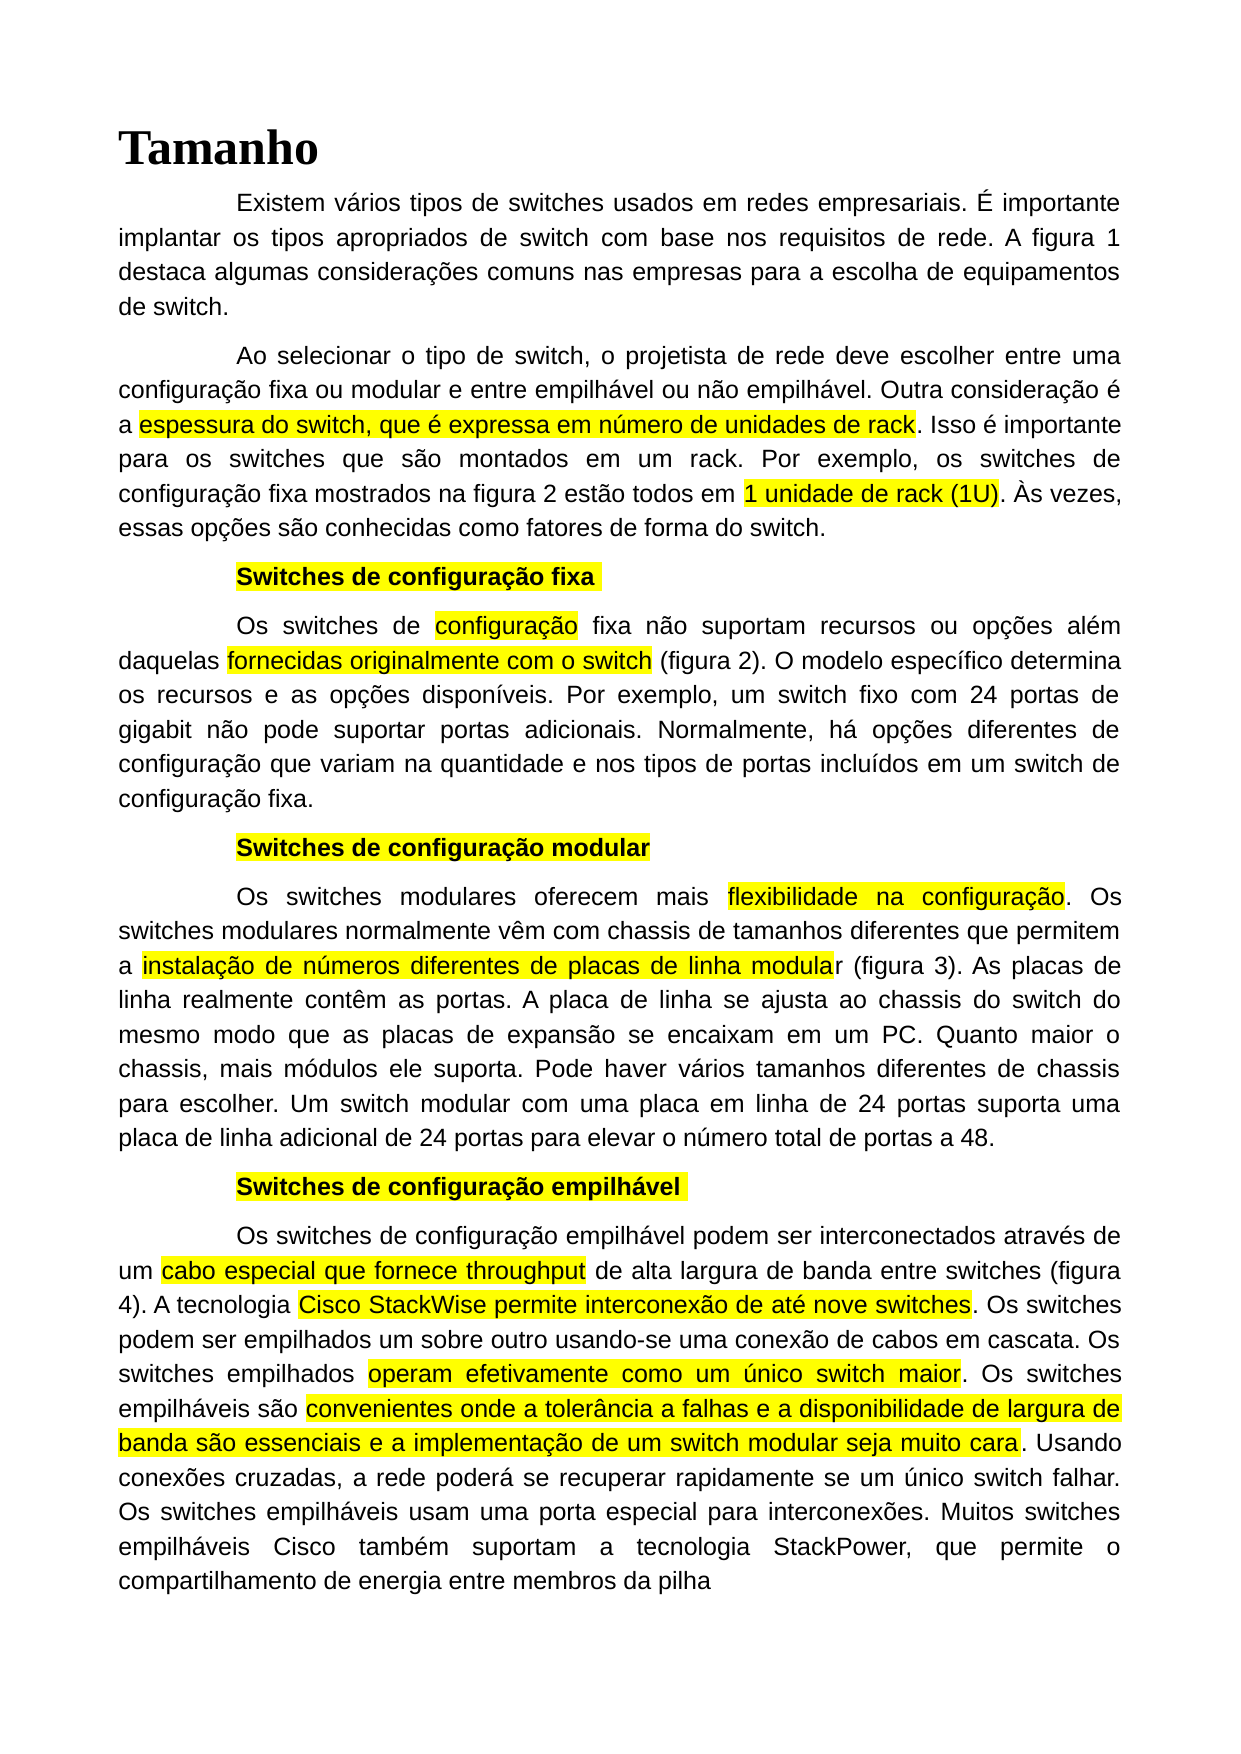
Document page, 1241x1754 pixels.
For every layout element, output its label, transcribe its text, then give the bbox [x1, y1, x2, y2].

text Os switches de configuração fixa não suportam recursos ou opções além daquelas fornecidas originalmente com o switch (figura 2). O modelo específico determina os recursos e as opções disponíveis. Por exemplo, um switch fixo com 24 portas de gigabit não pode suportar portas adicionais. Normalmente, há opções diferentes de configuração que variam na quantidade e nos tipos de portas incluídos em um switch de configuração fixa. [118, 611, 1122, 812]
text Existem vários tipos de switches usados em redes empresariais. É importante implantar os tipos apropriados de switch com base nos requisitos de rede. A figura 1 destaca algumas considerações comuns nas empresas para a escolha de equipamentos de switch. [118, 188, 1122, 320]
text Switches de configuração empilhável [118, 1172, 1122, 1201]
text Ao selecionar o tipo de switch, o projetista de rede deve escolher entre uma configuração fixa ou modular e entre empilhável ou não empilhável. Outra consideração é a espessura do switch, que é expressa em número de unidades de rack. Isso é importante para os switches que são montados em um rack. Por exemplo, os switches de configuração fixa mostrados na figura 2 estão todos em 1 unidade de rack (1U). Às vezes, essas opções são conhecidas como fatores de forma do switch. [118, 341, 1122, 542]
text Os switches de configuração empilhável podem ser interconectados através de um cabo especial que fornece throughput de alta largura de banda entre switches (figura 4). A tecnologia Cisco StackWise permite interconexão de até nove switches. Os switches podem ser empilhados um sobre outro usando-se uma conexão de cabos em cascata. Os switches empilhados operam efetivamente como um único switch maior. Os switches empilháveis são convenientes onde a tolerância a falhas e a disponibilidade de largura de banda são essenciais e a implementação de um switch modular seja muito cara. Usando conexões cruzadas, a rede poderá se recuperar rapidamente se um único switch falhar. Os switches empilháveis usam uma porta especial para interconexões. Muitos switches empilháveis Cisco também suportam a tecnologia StackPower, que permite o compartilhamento de energia entre membros da pilha [118, 1221, 1122, 1595]
subtitle Tamanho [118, 118, 1122, 176]
text Switches de configuração modular [118, 833, 1122, 861]
text Switches de configuração fixa [118, 562, 1122, 591]
text Os switches modulares oferecem mais flexibilidade na configuração. Os switches modulares normalmente vêm com chassis de tamanhos diferentes que permitem a instalação de números diferentes de placas de linha modular (figura 3). As placas de linha realmente contêm as portas. A placa de linha se ajusta ao chassis do switch do mesmo modo que as placas de expansão se encaixam em um PC. Quanto maior o chassis, mais módulos ele suporta. Pode haver vários tamanhos diferentes de chassis para escolher. Um switch modular com uma placa em linha de 24 portas suporta uma placa de linha adicional de 24 portas para elevar o número total de portas a 48. [118, 882, 1122, 1152]
